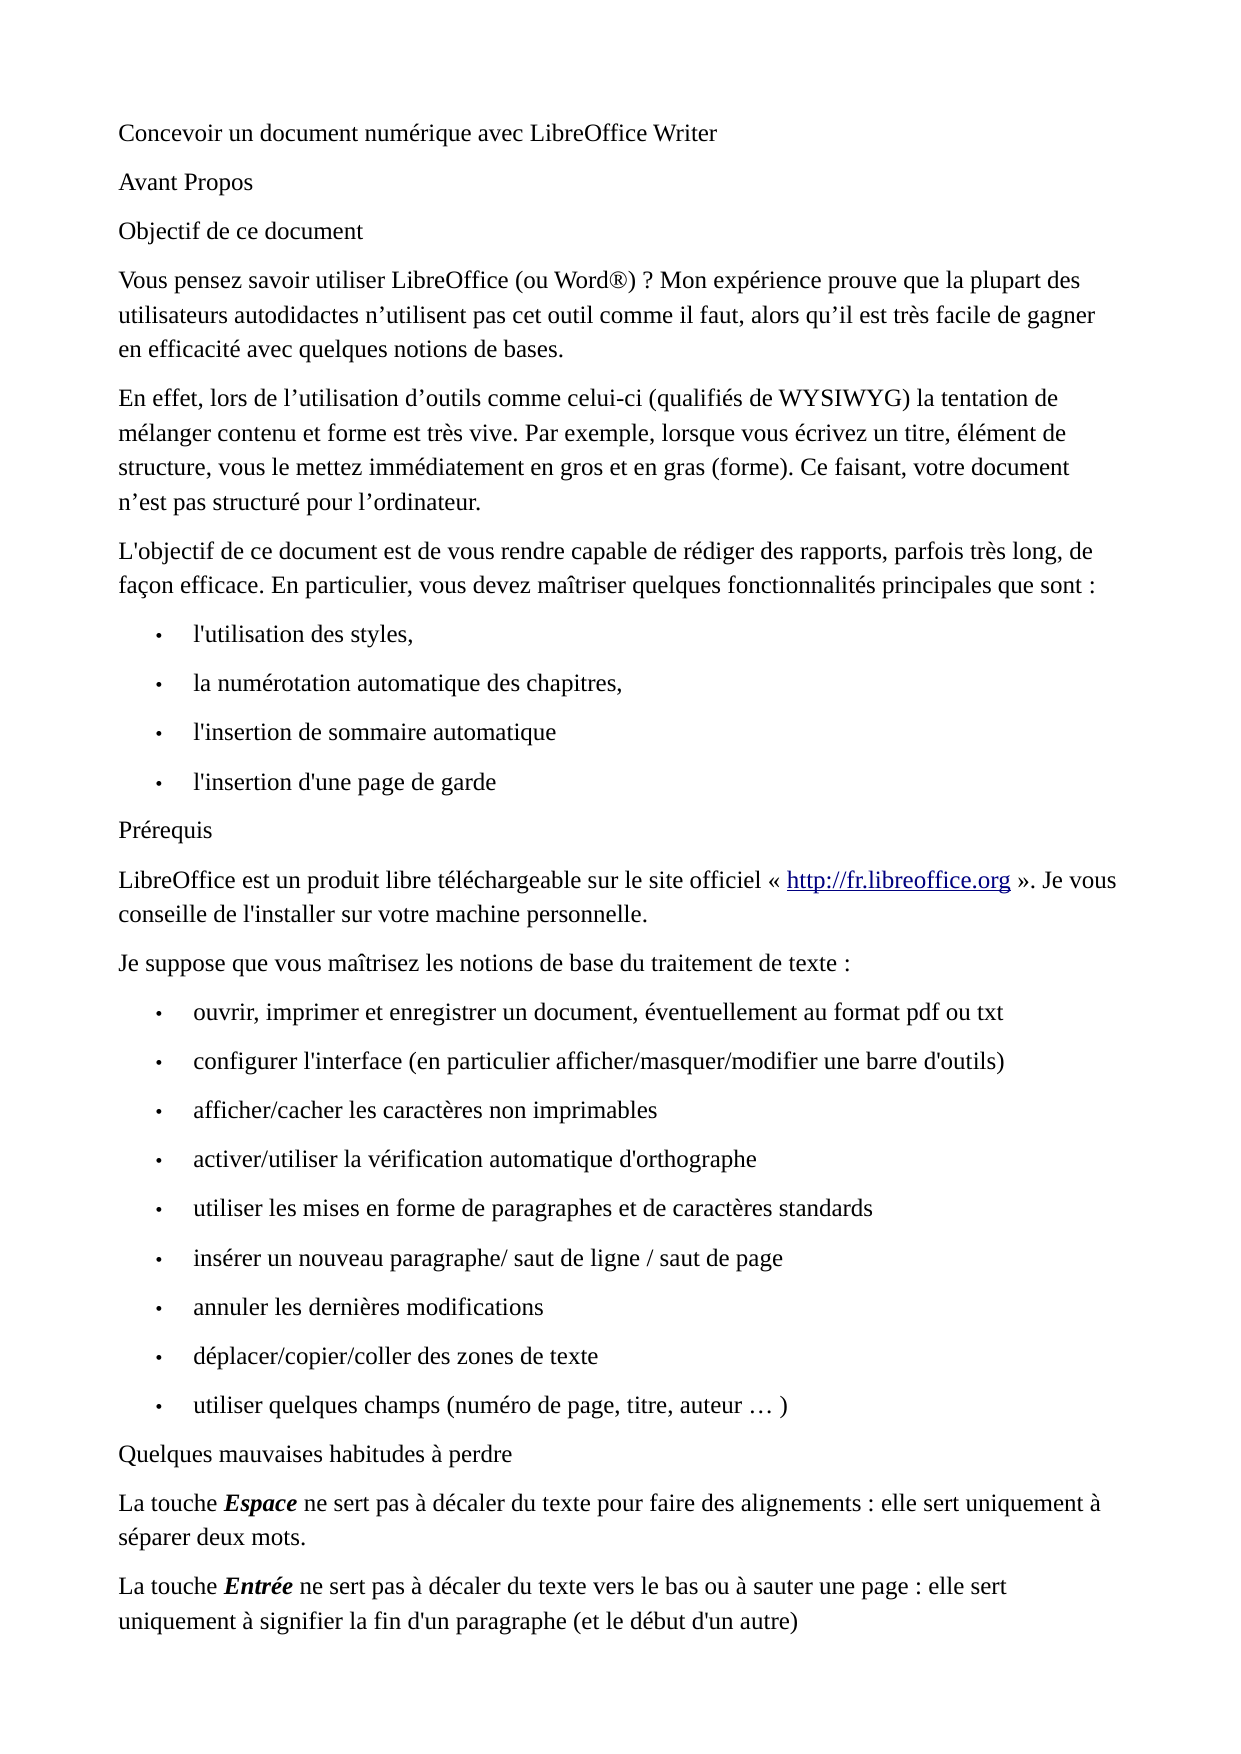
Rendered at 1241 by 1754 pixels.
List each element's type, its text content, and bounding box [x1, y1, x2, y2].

list ouvrir, imprimer et enregistrer un document, éventuellement au format pdf ou txt [156, 997, 1122, 1026]
list insérer un nouveau paragraphe/ saut de ligne / saut de page [156, 1243, 1122, 1271]
list utiliser les mises en forme de paragraphes et de caractères standards [156, 1193, 1122, 1222]
list utiliser quelques champs (numéro de page, titre, auteur … ) [156, 1390, 1122, 1418]
text La touche Espace ne sert pas à décaler du texte pour faire des alignements : elle sert uniquement à séparer deux mots. [118, 1488, 1122, 1551]
text Concevoir un document numérique avec LibreOffice Writer [118, 118, 1122, 147]
list la numérotation automatique des chapitres, [156, 668, 1122, 697]
text La touche Entrée ne sert pas à décaler du texte vers le bas ou à sauter une page : elle sert uniquement à signifier la fin d'un paragraphe (et le début d'un autre) [118, 1571, 1122, 1635]
text LibreOffice est un produit libre téléchargeable sur le site officiel « http://fr.libreoffice.org ». Je vous conseille de l'installer sur votre machine personnelle. [118, 865, 1122, 928]
list activer/utiliser la vérification automatique d'orthographe [156, 1144, 1122, 1173]
list configurer l'interface (en particulier afficher/masquer/modifier une barre d'outils) [156, 1046, 1122, 1075]
list annuler les dernières modifications [156, 1292, 1122, 1320]
text Prérequis [118, 816, 1122, 844]
text Avant Propos [118, 167, 1122, 196]
text Quelques mauvaises habitudes à perdre [118, 1439, 1122, 1468]
text Vous pensez savoir utiliser LibreOffice (ou Word®) ? Mon expérience prouve que la plupart des utilisateurs autodidactes n’utilisent pas cet outil comme il faut, alors qu’il est très facile de gagner en efficacité avec quelques notions de bases. [118, 265, 1122, 363]
list l'insertion de sommaire automatique [156, 717, 1122, 746]
text En effet, lors de l’utilisation d’outils comme celui-ci (qualifiés de WYSIWYG) la tentation de mélanger contenu et forme est très vive. Par exemple, lorsque vous écrivez un titre, élément de structure, vous le mettez immédiatement en gros et en gras (forme). Ce faisant, votre document n’est pas structuré pour l’ordinateur. [118, 383, 1122, 516]
list déplacer/copier/coller des zones de texte [156, 1341, 1122, 1369]
text Objectif de ce document [118, 216, 1122, 245]
list l'insertion d'une page de garde [156, 767, 1122, 795]
list l'utilisation des styles, [156, 619, 1122, 648]
text L'objectif de ce document est de vous rendre capable de rédiger des rapports, parfois très long, de façon efficace. En particulier, vous devez maîtriser quelques fonctionnalités principales que sont : [118, 536, 1122, 599]
list afficher/cacher les caractères non imprimables [156, 1095, 1122, 1124]
text Je suppose que vous maîtrisez les notions de base du traitement de texte : [118, 948, 1122, 977]
